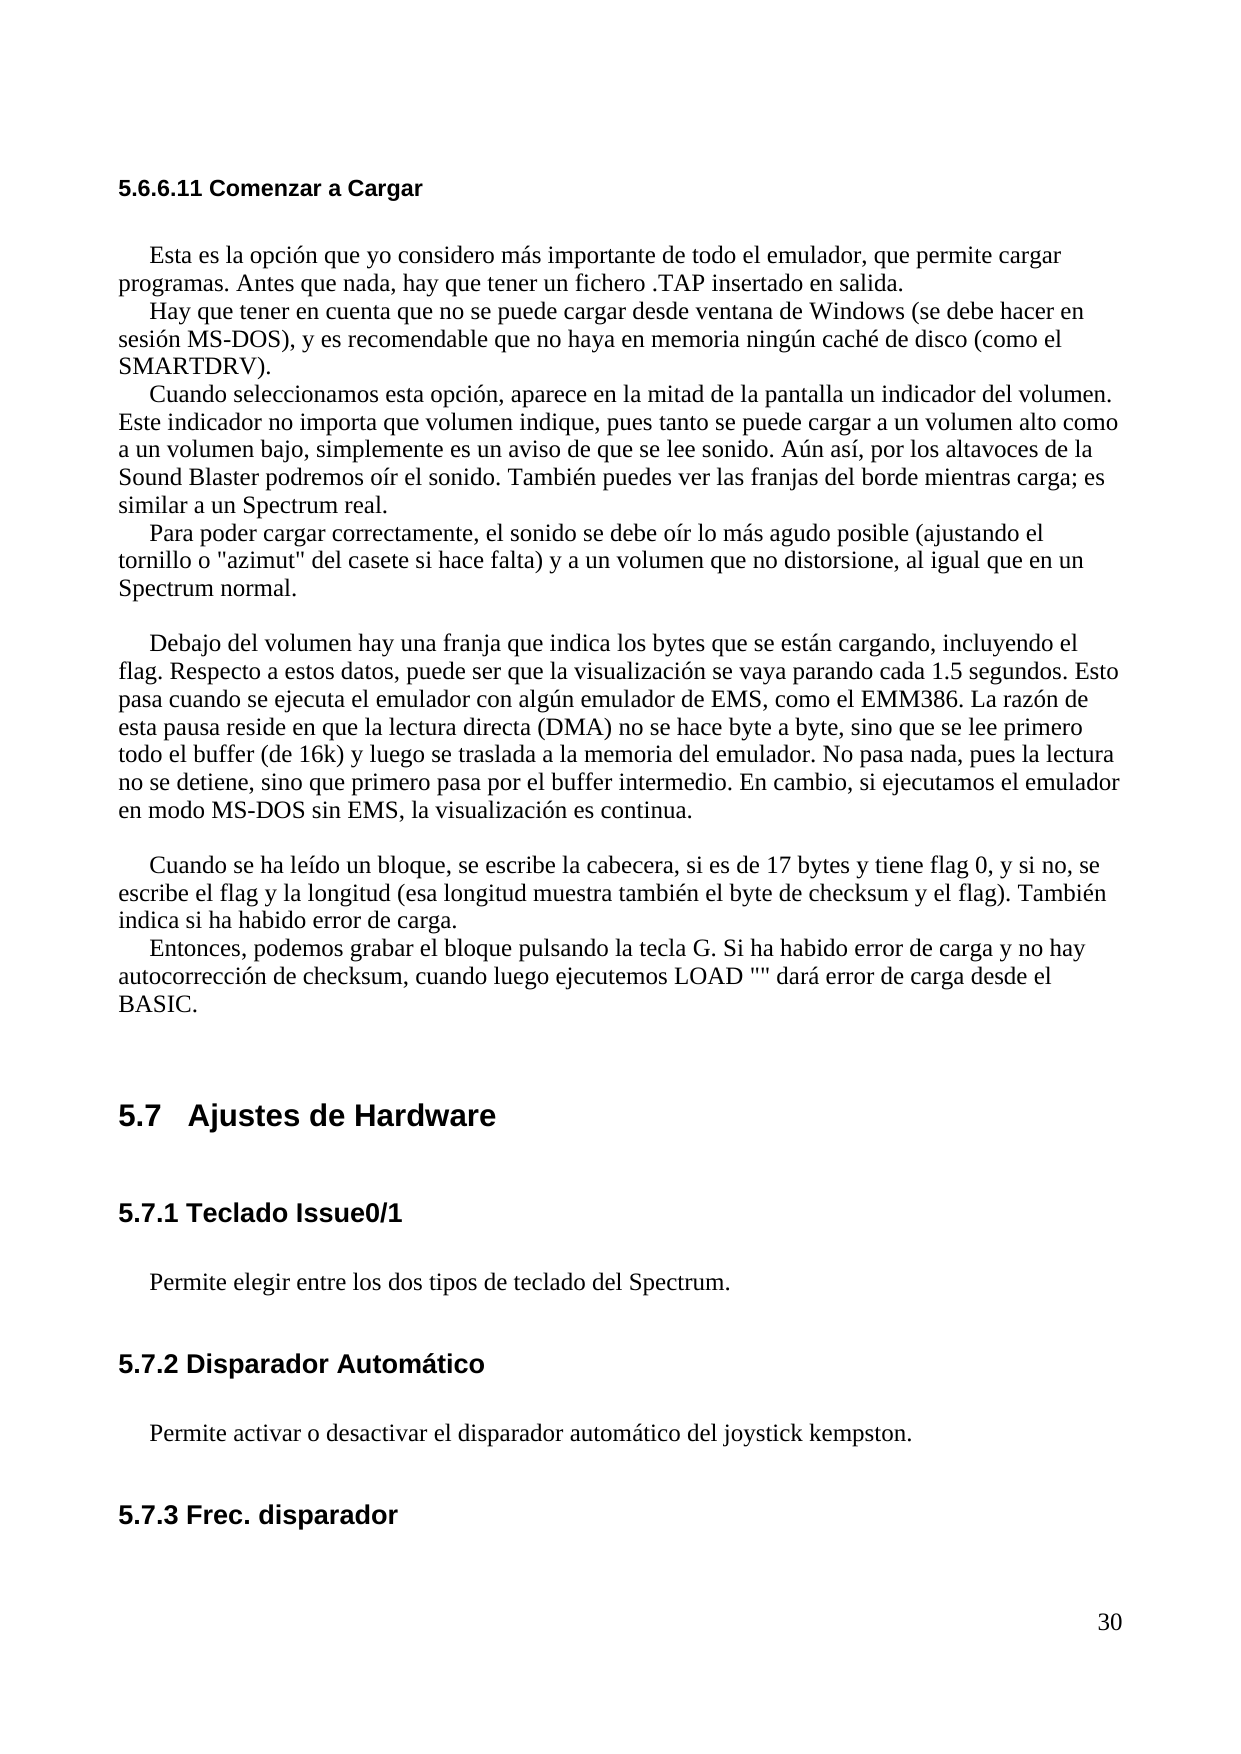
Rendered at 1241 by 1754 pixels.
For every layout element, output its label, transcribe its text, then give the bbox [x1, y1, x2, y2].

text Esta es la opción que yo considero más importante de todo el emulador, que permite cargar programas. Antes que nada, hay que tener un fichero .TAP insertado en salida. [118, 242, 1122, 297]
text Permite elegir entre los dos tipos de teclado del Spectrum. [118, 1268, 1122, 1296]
subtitle 5.7.3 Frec. disparador [118, 1500, 1122, 1530]
text Debajo del volumen hay una franja que indica los bytes que se están cargando, incluyendo el flag. Respecto a estos datos, puede ser que la visualización se vaya parando cada 1.5 segundos. Esto pasa cuando se ejecuta el emulador con algún emulador de EMS, como el EMM386. La razón de esta pausa reside en que la lectura directa (DMA) no se hace byte a byte, sino que se lee primero todo el buffer (de 16k) y luego se traslada a la memoria del emulador. No pasa nada, pues la lectura no se detiene, sino que primero pasa por el buffer intermedio. En cambio, si ejecutamos el emulador en modo MS-DOS sin EMS, la visualización es continua. [118, 629, 1122, 823]
subtitle 5.7 Ajustes de Hardware [118, 1098, 1122, 1133]
subtitle 5.7.2 Disparador Automático [118, 1349, 1122, 1379]
text Permite activar o desactivar el disparador automático del joystick kempston. [118, 1419, 1122, 1447]
subtitle 5.7.1 Teclado Issue0/1 [118, 1198, 1122, 1228]
text Hay que tener en cuenta que no se puede cargar desde ventana de Windows (se debe hacer en sesión MS-DOS), y es recomendable que no haya en memoria ningún caché de disco (como el SMARTDRV). [118, 297, 1122, 380]
subtitle 5.6.6.11 Comenzar a Cargar [118, 175, 1122, 201]
text Para poder cargar correctamente, el sonido se debe oír lo más agudo posible (ajustando el tornillo o "azimut" del casete si hace falta) y a un volumen que no distorsione, al igual que en un Spectrum normal. [118, 519, 1122, 602]
text Entonces, podemos grabar el bloque pulsando la tecla G. Si ha habido error de carga y no hay autocorrección de checksum, cuando luego ejecutemos LOAD "" dará error de carga desde el BASIC. [118, 934, 1122, 1017]
text Cuando seleccionamos esta opción, aparece en la mitad de la pantalla un indicador del volumen. Este indicador no importa que volumen indique, pues tanto se puede cargar a un volumen alto como a un volumen bajo, simplemente es un aviso de que se lee sonido. Aún así, por los altavoces de la Sound Blaster podremos oír el sonido. También puedes ver las franjas del borde mientras carga; es similar a un Spectrum real. [118, 380, 1122, 519]
text Cuando se ha leído un bloque, se escribe la cabecera, si es de 17 bytes y tiene flag 0, y si no, se escribe el flag y la longitud (esa longitud muestra también el byte de checksum y el flag). También indica si ha habido error de carga. [118, 851, 1122, 934]
